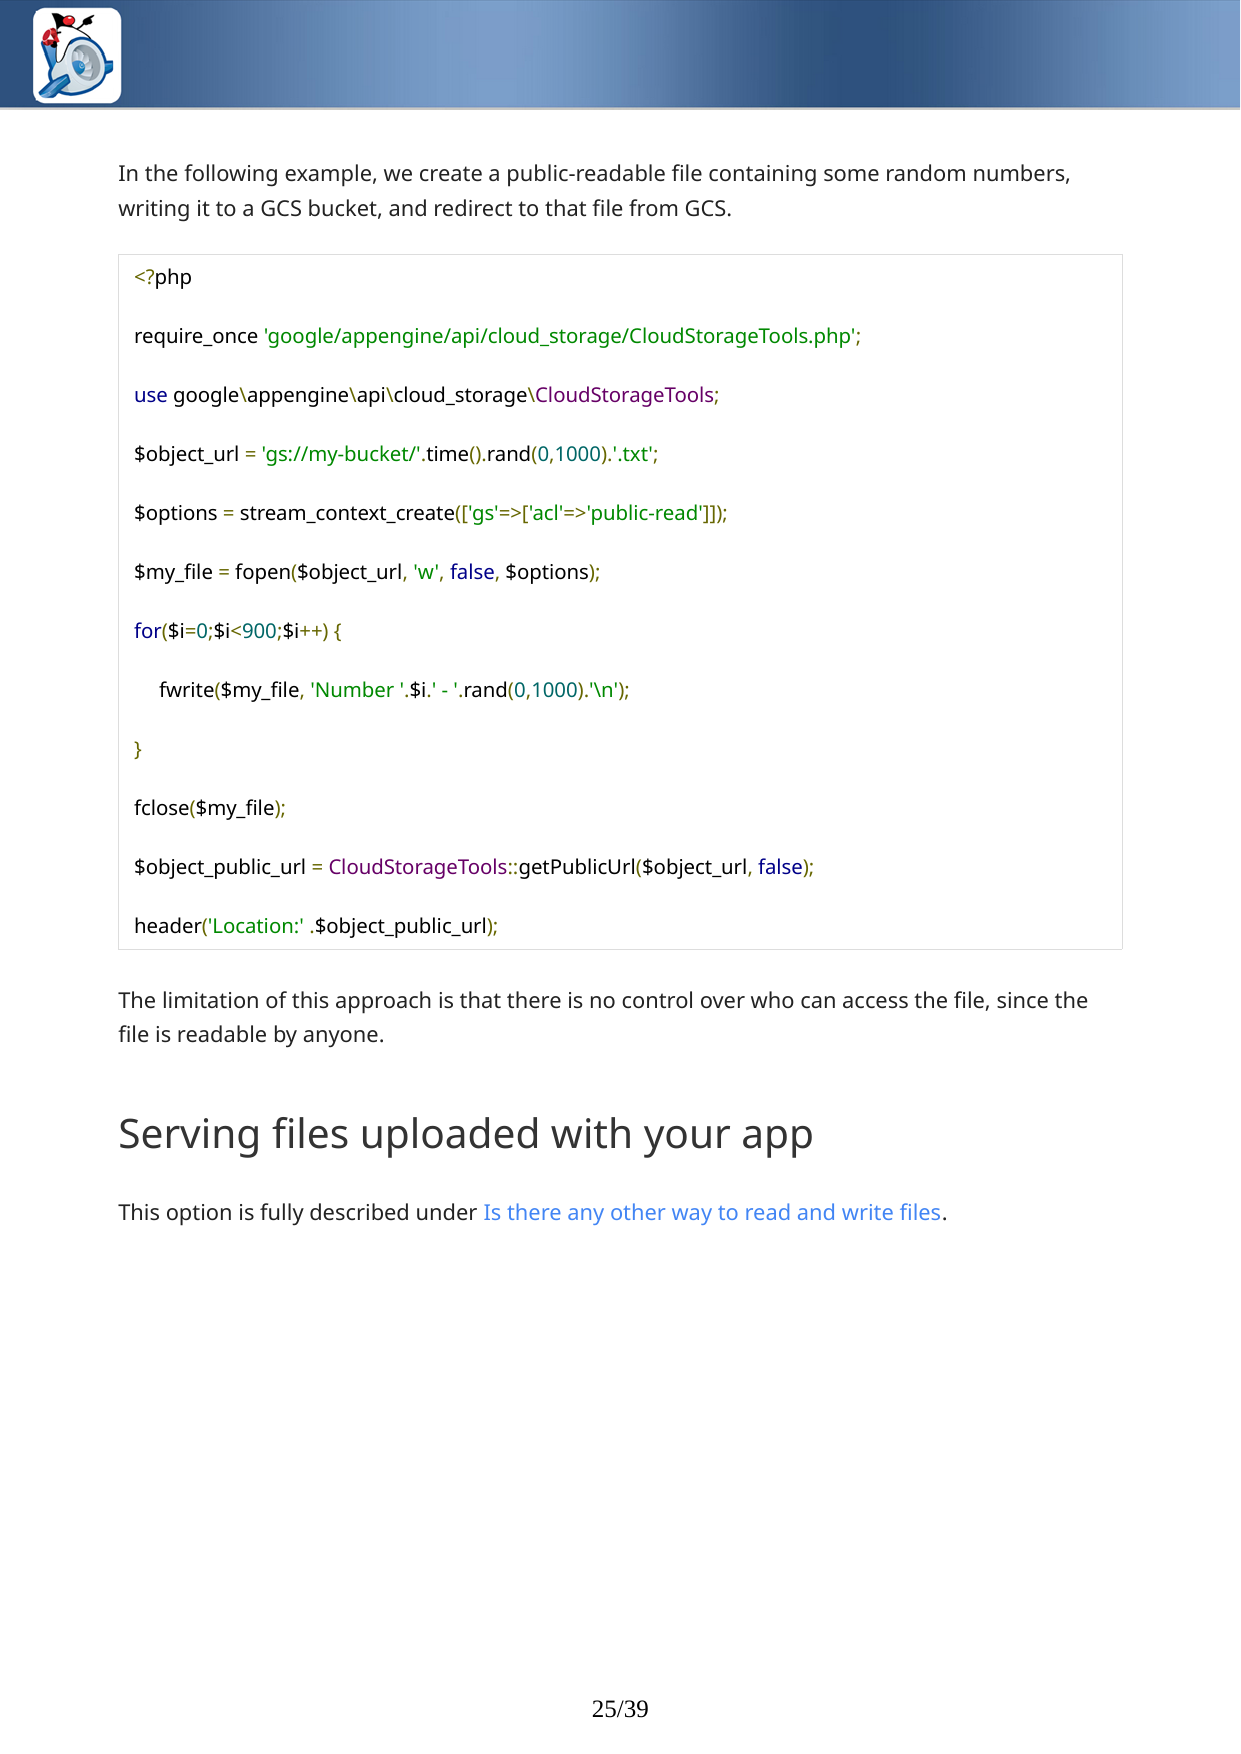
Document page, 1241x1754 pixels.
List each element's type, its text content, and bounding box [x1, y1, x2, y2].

text <?php [119, 255, 1122, 291]
picture [0, 0, 1241, 110]
text $options = stream_context_create(['gs'=>['acl'=>'public-read']]); [119, 489, 1122, 527]
subtitle Serving files uploaded with your app [118, 1105, 1122, 1161]
text In the following example, we create a public-readable file containing some random numbers, writing it to a GCS bucket, and redirect to that file from GCS. [118, 153, 1122, 222]
text use google\appengine\api\cloud_storage\CloudStorageTools; [119, 371, 1122, 409]
text The limitation of this approach is that there is no control over who can access the file, since the file is readable by anyone. [118, 980, 1122, 1049]
text for($i=0;$i<900;$i++) { [119, 607, 1122, 644]
text require_once 'google/appengine/api/cloud_storage/CloudStorageTools.php'; [119, 312, 1122, 350]
text fwrite($my_file, 'Number '.$i.' - '.rand(0,1000).'\n'); [119, 666, 1122, 704]
text $my_file = fopen($object_url, 'w', false, $options); [119, 548, 1122, 586]
text $object_public_url = CloudStorageTools::getPublicUrl($object_url, false); [119, 843, 1122, 881]
text } [119, 726, 1122, 763]
text $object_url = 'gs://my-bucket/'.time().rand(0,1000).'.txt'; [119, 430, 1122, 468]
text This option is fully described under Is there any other way to read and write files. [118, 1192, 1122, 1226]
text fclose($my_file); [119, 784, 1122, 822]
text header('Location:' .$object_public_url); [119, 902, 1122, 949]
